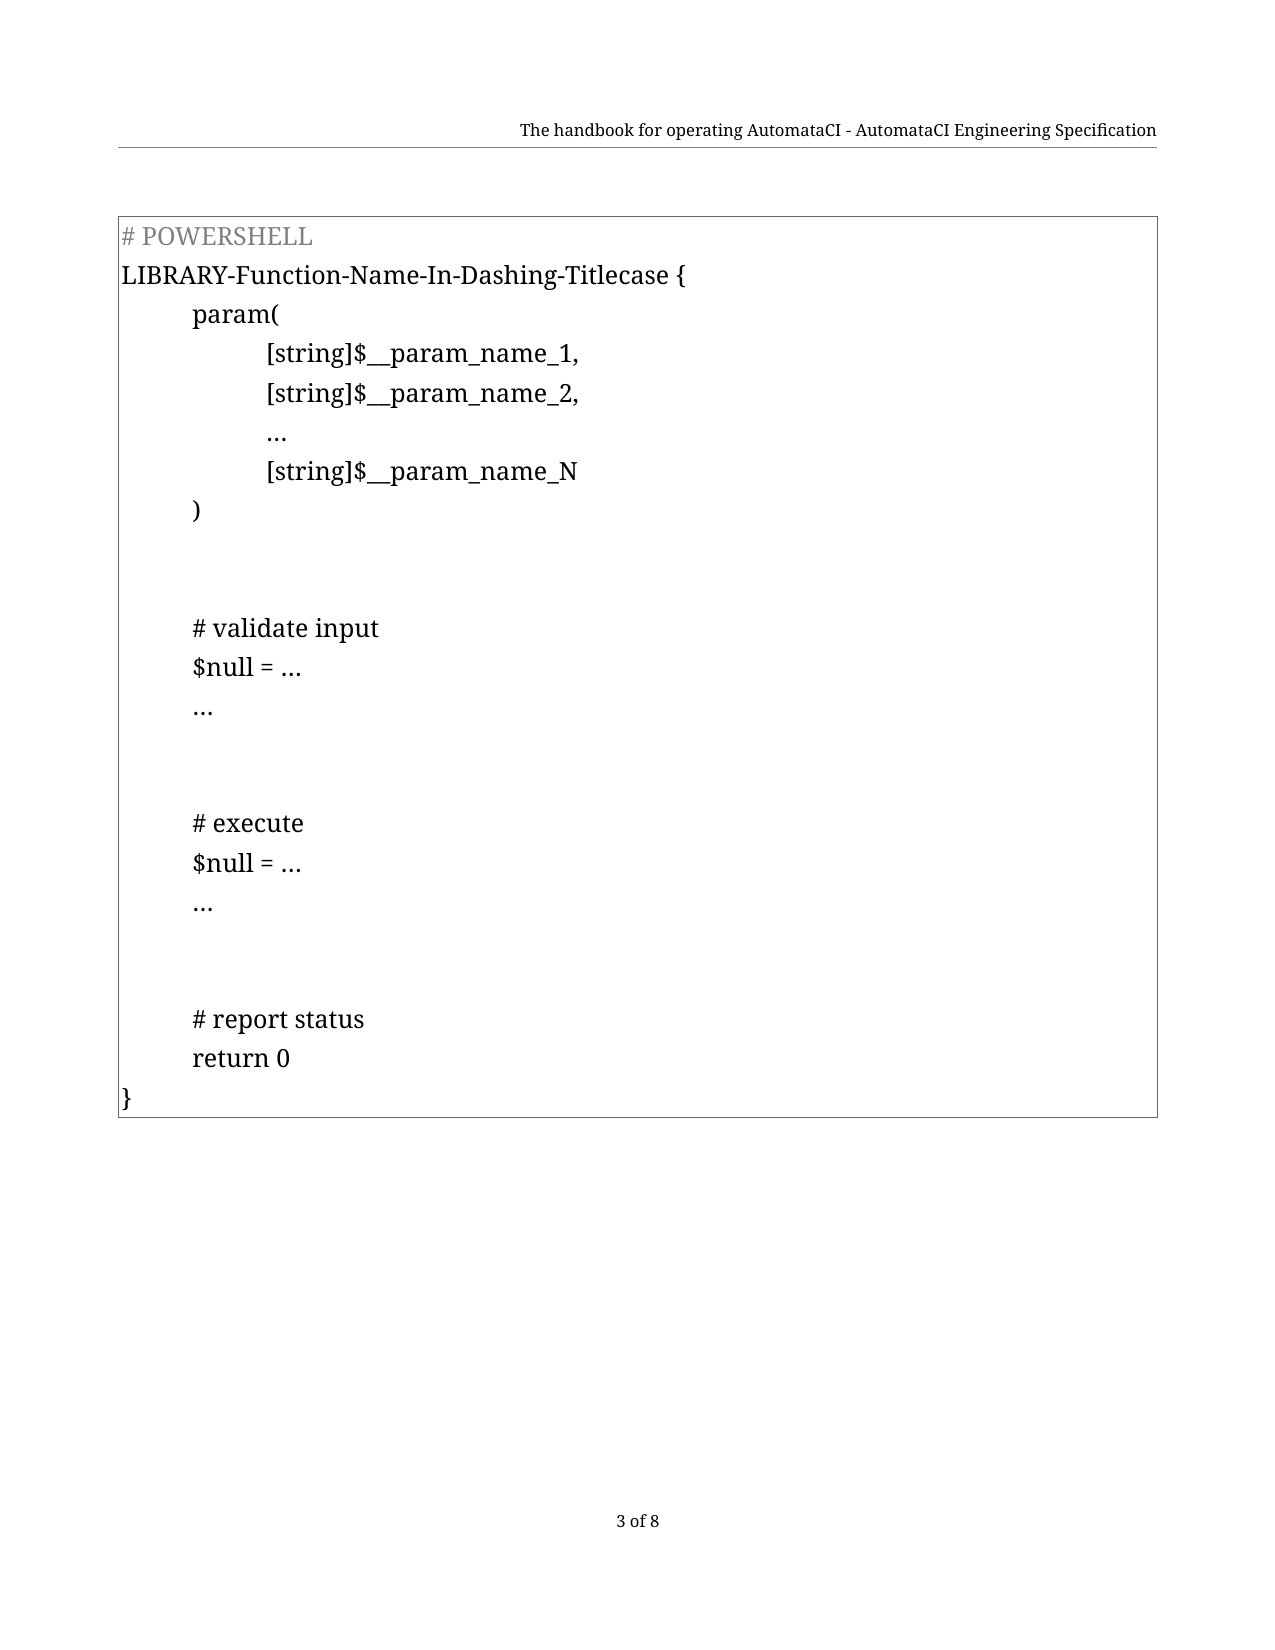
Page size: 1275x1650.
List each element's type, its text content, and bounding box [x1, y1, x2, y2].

text … [119, 881, 1157, 918]
text # report status [119, 999, 1157, 1036]
text [string]$__param_name_1, [119, 333, 1157, 370]
text LIBRARY-Function-Name-In-Dashing-Titlecase { [119, 255, 1157, 292]
text $null = … [119, 646, 1157, 683]
text … [119, 411, 1157, 448]
text # validate input [119, 607, 1157, 644]
text } [119, 1077, 1157, 1117]
text ) [119, 490, 1157, 527]
text param( [119, 294, 1157, 331]
text # POWERSHELL [119, 217, 1157, 253]
text [string]$__param_name_2, [119, 372, 1157, 409]
text $null = … [119, 842, 1157, 879]
text [string]$__param_name_N [119, 451, 1157, 488]
text return 0 [119, 1038, 1157, 1075]
text # execute [119, 803, 1157, 840]
text … [119, 686, 1157, 723]
